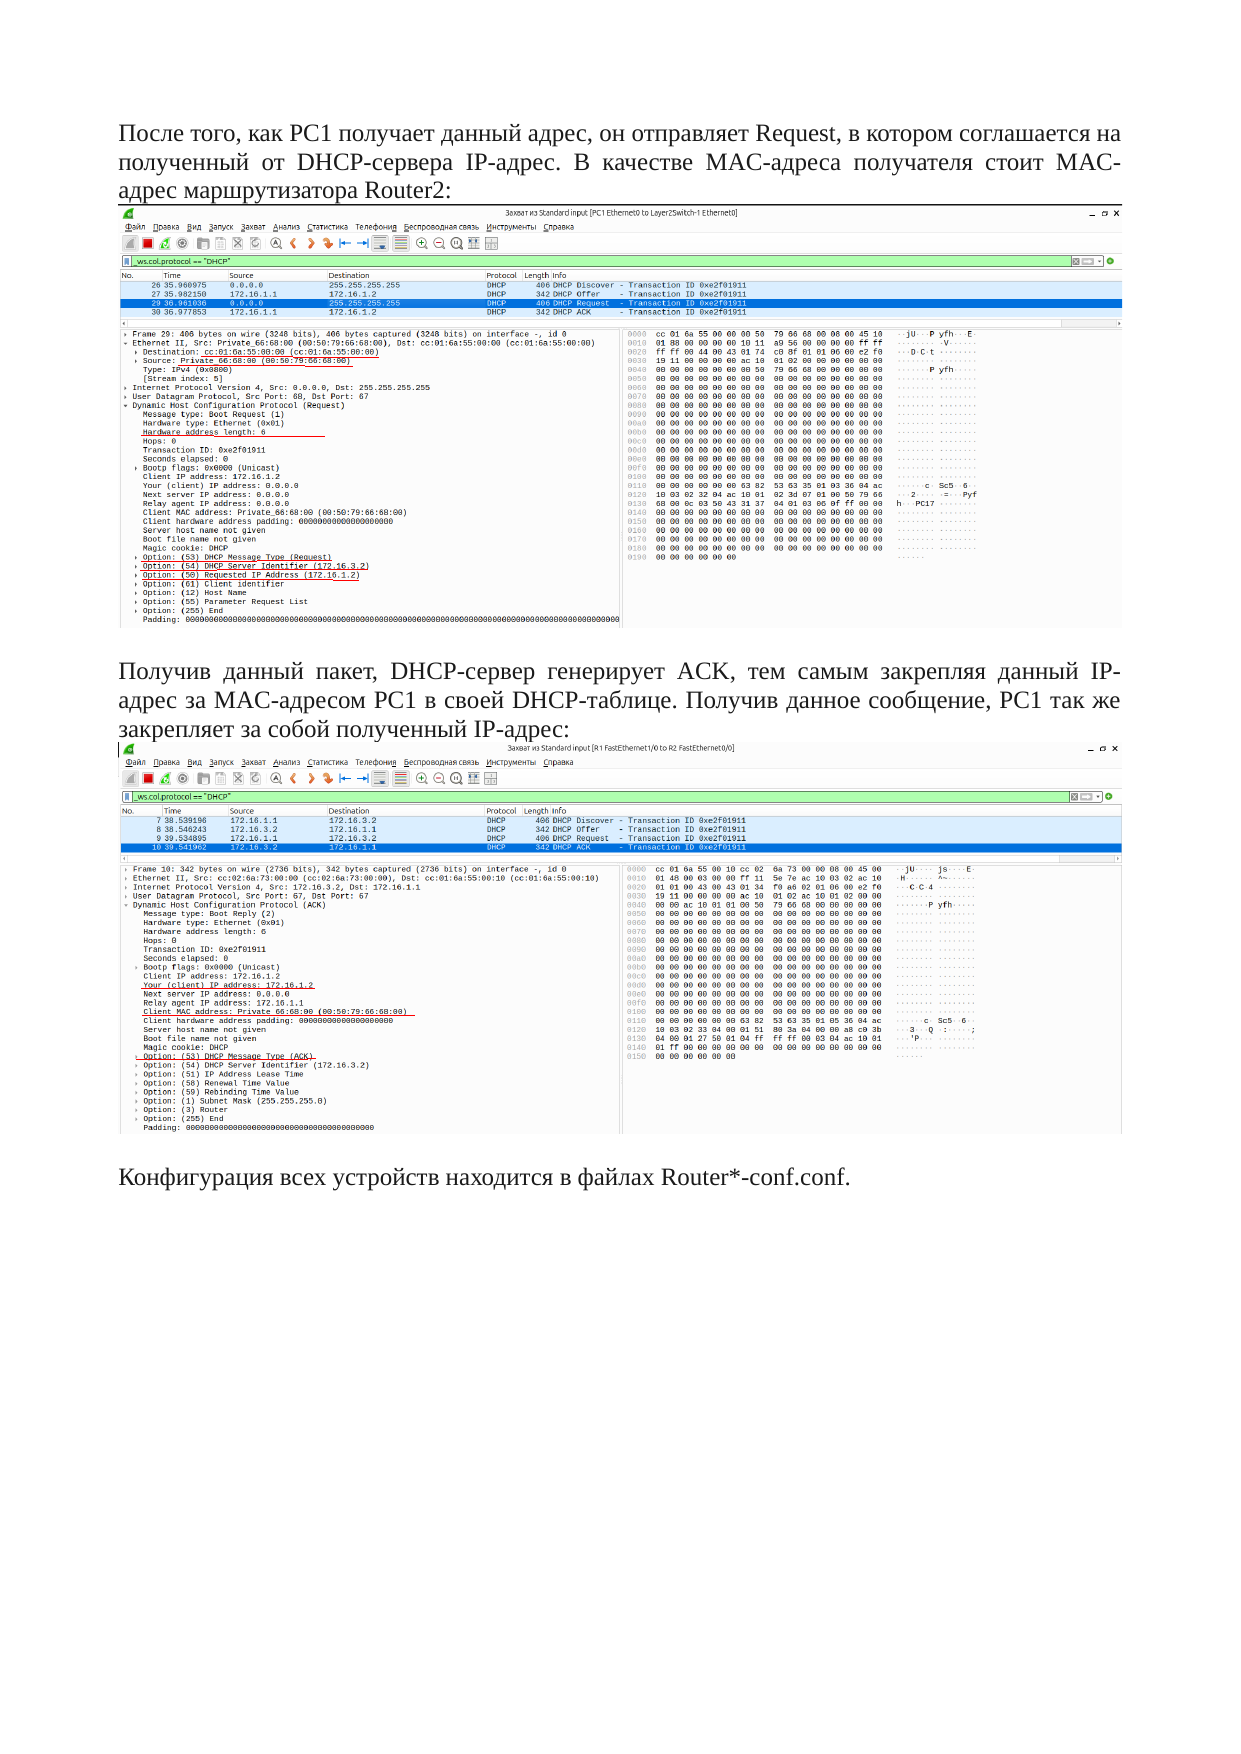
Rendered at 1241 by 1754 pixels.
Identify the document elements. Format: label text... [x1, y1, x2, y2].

text После того, как PC1 получает данный адрес, он отправляет Request, в котором соглашается на полученный от DHCP-сервера IP-адрес. В качестве MAC-адреса получателя стоит MAC-адрес маршрутизатора Router2: [118, 118, 1122, 204]
picture [118, 204, 1123, 628]
text Получив данный пакет, DHCP-сервер генерирует ACK, тем самым закрепляя данный IP-адрес за MAC-адресом PC1 в своей DHCP-таблице. Получив данное сообщение, PC1 так же закрепляет за собой полученный IP-адрес: [118, 656, 1122, 742]
picture [118, 742, 1123, 1134]
text Конфигурация всех устройств находится в файлах Router*-conf.conf. [118, 1162, 1122, 1191]
